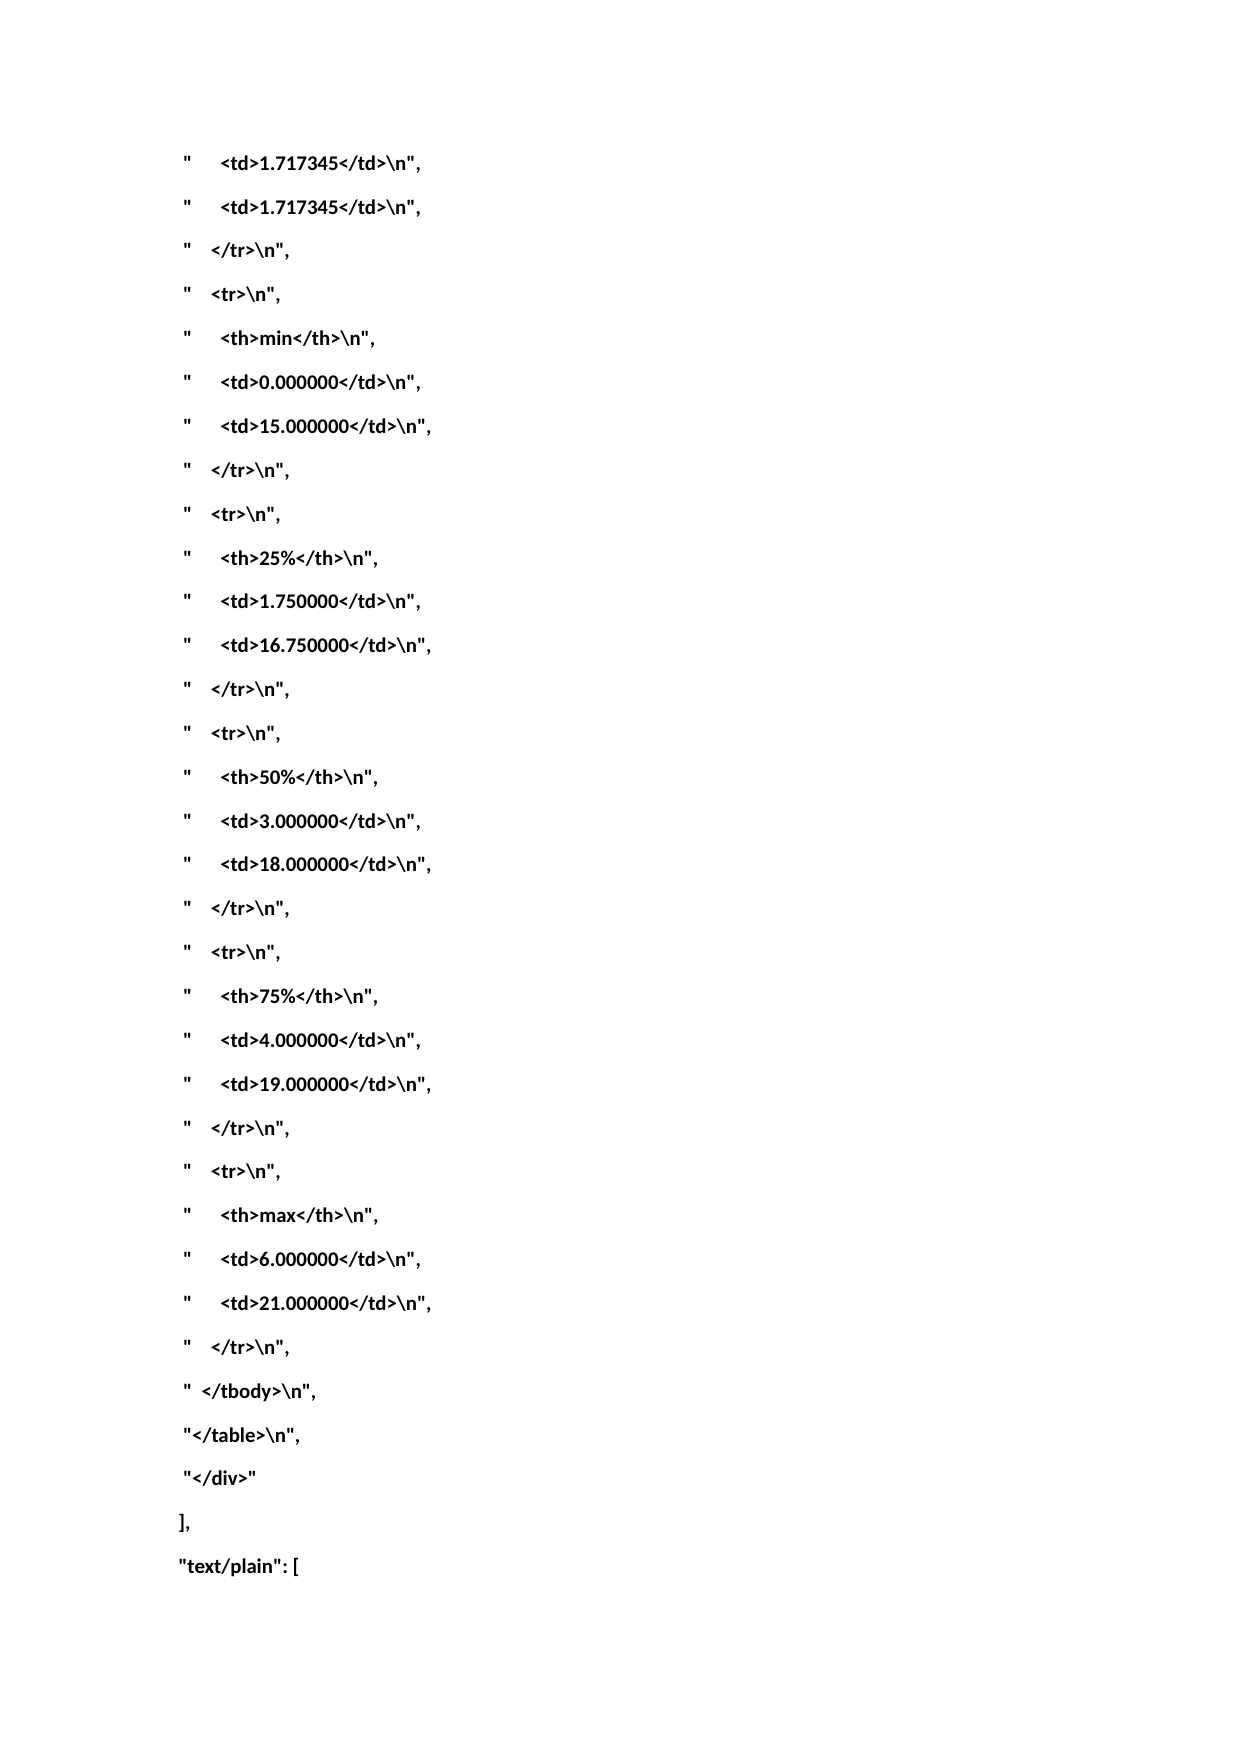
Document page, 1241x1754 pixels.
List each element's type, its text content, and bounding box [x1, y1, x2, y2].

text " <tr>\n", [150, 501, 1090, 526]
text " </tr>\n", [150, 457, 1090, 482]
text " <tr>\n", [150, 939, 1090, 965]
text " <td>16.750000</td>\n", [150, 632, 1090, 658]
text " <td>6.000000</td>\n", [150, 1246, 1090, 1272]
text ], [150, 1509, 1090, 1535]
text " <tr>\n", [150, 1159, 1090, 1184]
text " <td>4.000000</td>\n", [150, 1027, 1090, 1052]
text " <td>19.000000</td>\n", [150, 1071, 1090, 1096]
text " </tr>\n", [150, 896, 1090, 921]
text " <td>0.000000</td>\n", [150, 369, 1090, 395]
text " <td>1.750000</td>\n", [150, 588, 1090, 614]
text " <tr>\n", [150, 282, 1090, 307]
text "</div>" [150, 1466, 1090, 1491]
text " <th>min</th>\n", [150, 325, 1090, 351]
text " <tr>\n", [150, 720, 1090, 746]
text " </tr>\n", [150, 1115, 1090, 1140]
text " <td>15.000000</td>\n", [150, 413, 1090, 438]
text " <td>21.000000</td>\n", [150, 1290, 1090, 1316]
text " </tr>\n", [150, 1334, 1090, 1359]
text " <td>18.000000</td>\n", [150, 852, 1090, 877]
text " <th>75%</th>\n", [150, 983, 1090, 1009]
text " <td>1.717345</td>\n", [150, 194, 1090, 219]
text " </tr>\n", [150, 676, 1090, 702]
text " <td>3.000000</td>\n", [150, 808, 1090, 833]
text " </tr>\n", [150, 238, 1090, 263]
text " <th>50%</th>\n", [150, 764, 1090, 789]
text " <td>1.717345</td>\n", [150, 150, 1090, 175]
text " <th>25%</th>\n", [150, 545, 1090, 570]
text " <th>max</th>\n", [150, 1202, 1090, 1228]
text " </tbody>\n", [150, 1378, 1090, 1403]
text "</table>\n", [150, 1422, 1090, 1447]
text "text/plain": [ [150, 1553, 1090, 1579]
